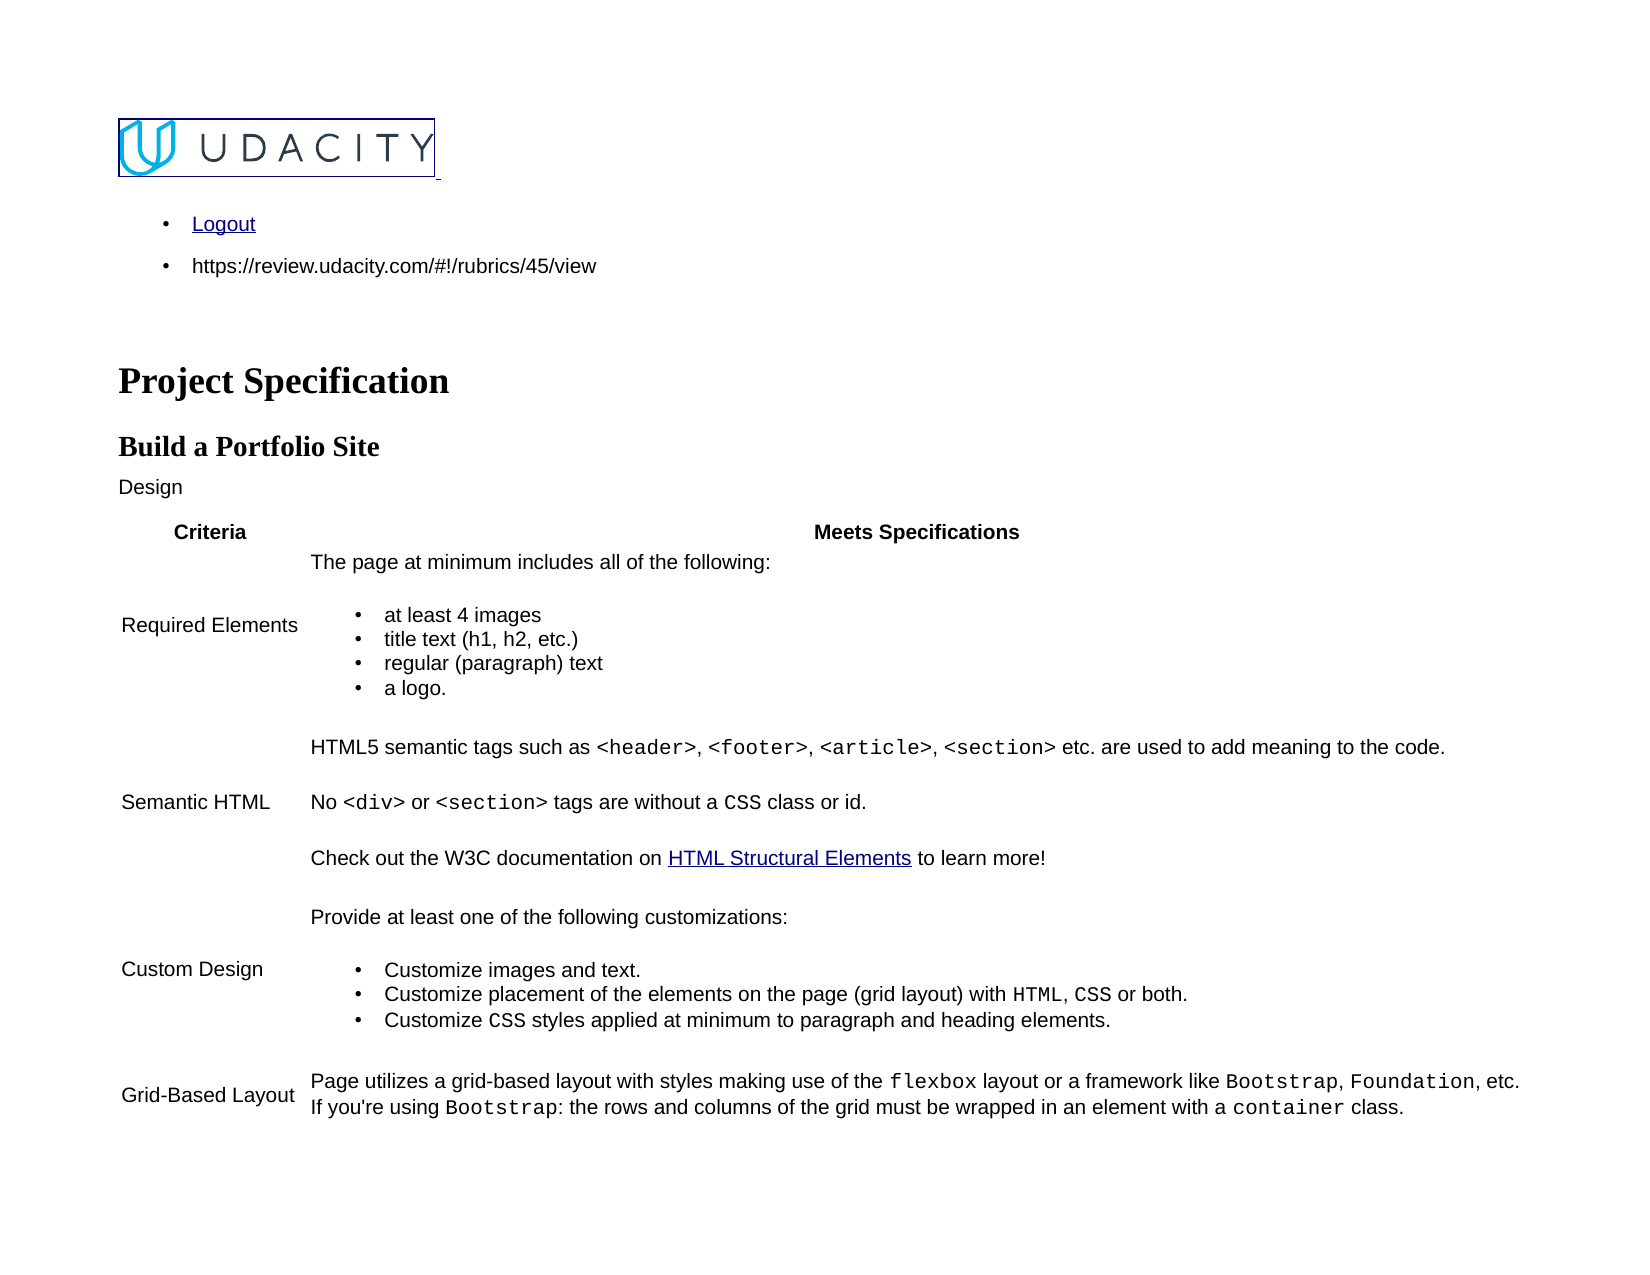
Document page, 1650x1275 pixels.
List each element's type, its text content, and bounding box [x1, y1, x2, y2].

table_header Criteria [118, 517, 307, 547]
list https://review.udacity.com/#!/rubrics/45/view [162, 253, 1532, 278]
table_cell HTML5 semantic tags such as <header>, <footer>, <article>, <section> etc. are used to add meaning to the code. No <div> or <section> tags are without a CSS class or id. Check out the W3C documentation on HTML Structural Elements to learn more! [308, 732, 1532, 902]
table_cell Grid-Based Layout [118, 1066, 307, 1153]
table_cell The page at minimum includes all of the following: at least 4 images title text (h1, h2, etc.) regular (paragraph) text a logo. [308, 547, 1532, 732]
table_cell Required Elements [118, 547, 307, 732]
table_header Meets Specifications [308, 517, 1532, 547]
table_cell Provide at least one of the following customizations: Customize images and text. Customize placement of the elements on the page (grid layout) with HTML, CSS or both. Customize CSS styles applied at minimum to paragraph and heading elements. [308, 902, 1532, 1066]
table_cell Semantic HTML [118, 732, 307, 902]
text Design [118, 475, 1532, 499]
list Logout [162, 211, 1532, 235]
table_cell Custom Design [118, 902, 307, 1066]
subtitle Build a Portfolio Site [118, 429, 1532, 462]
subtitle Project Specification [118, 359, 1532, 402]
table_cell Page utilizes a grid-based layout with styles making use of the flexbox layout or a framework like Bootstrap, Foundation, etc. If you're using Bootstrap: the rows and columns of the grid must be wrapped in an element with a container class. [308, 1066, 1532, 1153]
